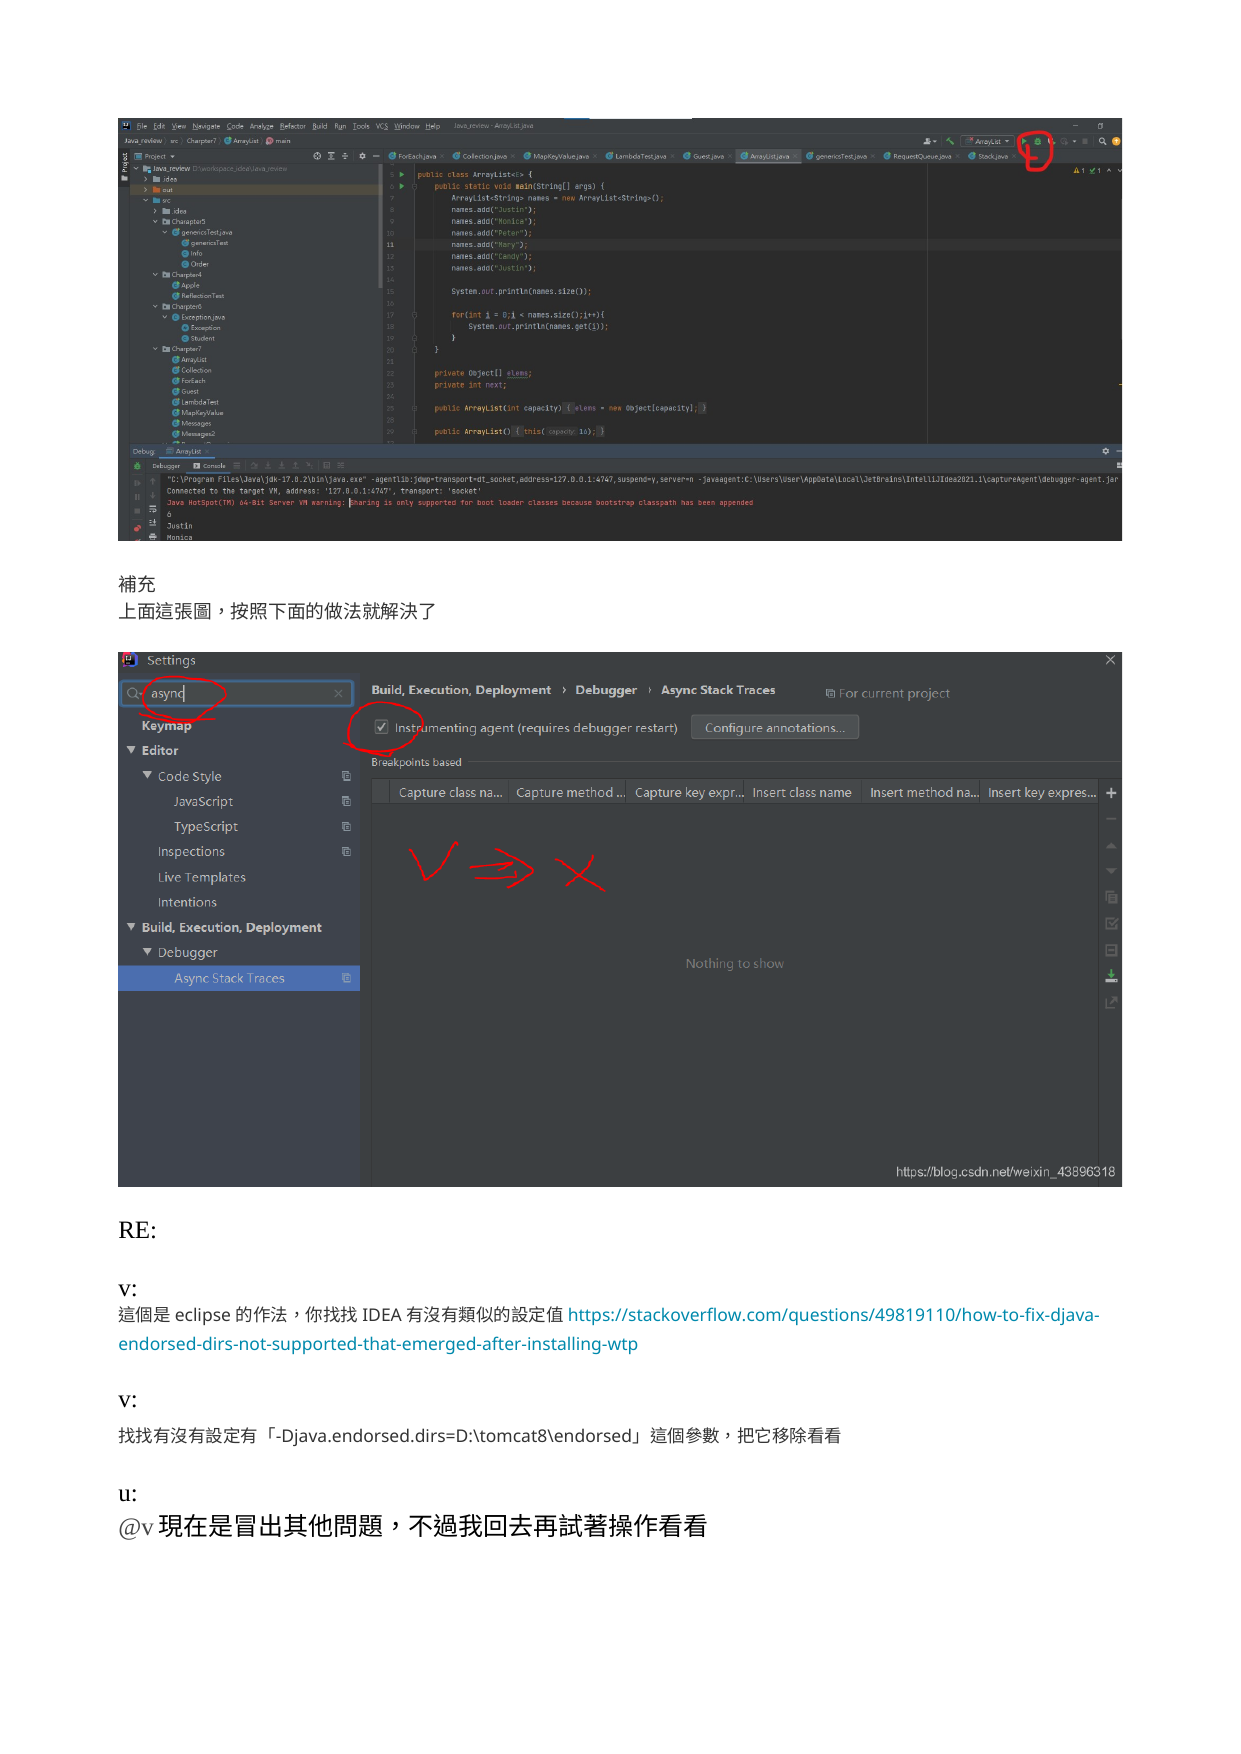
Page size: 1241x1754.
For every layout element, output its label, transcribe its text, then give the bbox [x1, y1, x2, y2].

text @v現在是冒出其他問題，不過我回去再試著操作看看 [118, 1507, 1122, 1543]
text u: [118, 1478, 1122, 1507]
text v: [118, 1273, 1122, 1301]
text RE: [118, 1215, 1122, 1244]
text 補充 [118, 569, 1122, 597]
text 上面這張圖，按照下面的做法就解決了 [118, 597, 1122, 624]
text v: [118, 1384, 1122, 1413]
picture [118, 652, 1123, 1187]
text 找找有沒有設定有「-Djava.endorsed.dirs=D:\tomcat8\endorsed」這個參數，把它移除看看 [118, 1413, 1122, 1449]
text 這個是 eclipse 的作法，你找找 IDEA 有沒有類似的設定值 https://stackoverflow.com/questions/49819110/how-to-fix-djava-endorsed-dirs-not-supported-that-emerged-after-installing-wtp [118, 1301, 1122, 1356]
picture [118, 118, 1123, 541]
